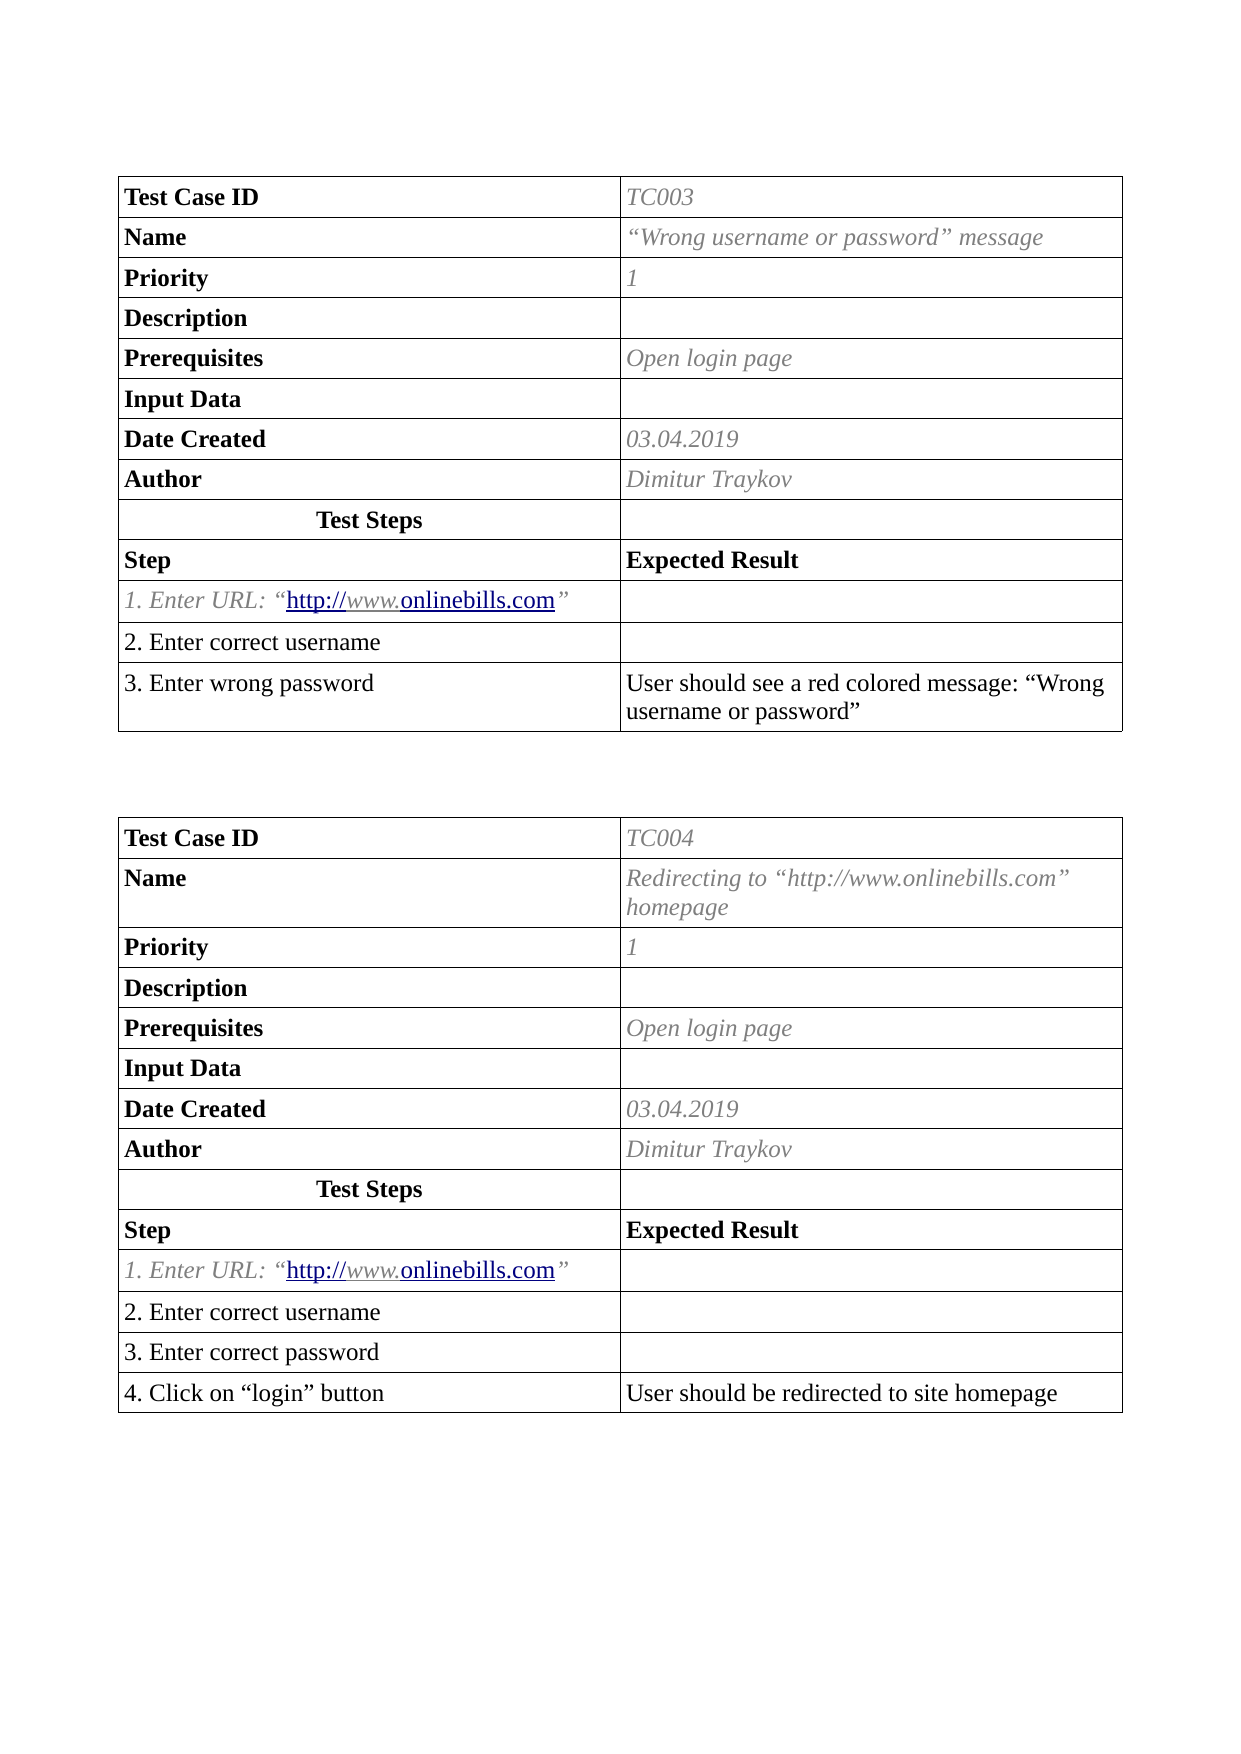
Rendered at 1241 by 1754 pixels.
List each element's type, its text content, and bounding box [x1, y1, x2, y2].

table_header Test Case ID [119, 818, 620, 858]
table_cell [621, 1292, 1122, 1332]
table_header TC003 [621, 177, 1122, 217]
table_cell Expected Result [621, 540, 1122, 579]
table_cell [621, 968, 1122, 1007]
table_cell Step [119, 1210, 620, 1249]
table_cell Test Steps [119, 1170, 620, 1209]
table_header Test Case ID [119, 177, 620, 217]
table_cell 2. Enter correct username [119, 623, 620, 662]
table_cell [621, 298, 1122, 338]
table_cell 03.04.2019 [621, 1089, 1122, 1128]
table_cell Step [119, 540, 620, 579]
table_cell Dimitur Traykov [621, 460, 1122, 499]
table_cell [621, 1333, 1122, 1372]
table_cell Redirecting to “http://www.onlinebills.com” homepage [621, 859, 1122, 927]
table_cell Description [119, 298, 620, 338]
table_cell Open login page [621, 339, 1122, 378]
table_cell User should be redirected to site homepage [621, 1373, 1122, 1412]
table_cell 4. Click on “login” button [119, 1373, 620, 1412]
table_cell Input Data [119, 379, 620, 418]
table_cell 3. Enter correct password [119, 1333, 620, 1372]
table_cell Name [119, 218, 620, 257]
table_cell Name [119, 859, 620, 927]
table_cell Expected Result [621, 1210, 1122, 1249]
table_cell 1 [621, 928, 1122, 967]
table_cell Priority [119, 928, 620, 967]
table_cell Author [119, 1129, 620, 1168]
table_cell 1 [621, 258, 1122, 297]
table_cell [621, 379, 1122, 418]
table_cell Prerequisites [119, 1008, 620, 1048]
table_cell 2. Enter correct username [119, 1292, 620, 1332]
table_cell Priority [119, 258, 620, 297]
table_cell Input Data [119, 1049, 620, 1088]
table_cell Description [119, 968, 620, 1007]
table_cell Open login page [621, 1008, 1122, 1048]
table_cell 03.04.2019 [621, 419, 1122, 458]
table_cell [621, 623, 1122, 662]
table_cell Date Created [119, 1089, 620, 1128]
table_cell Dimitur Traykov [621, 1129, 1122, 1168]
table_cell [621, 1170, 1122, 1209]
table_cell [621, 1250, 1122, 1291]
table_cell [621, 500, 1122, 539]
table_cell Test Steps [119, 500, 620, 539]
table_cell Prerequisites [119, 339, 620, 378]
table_cell 1. Enter URL: “http://www.onlinebills.com” [119, 581, 620, 622]
table_cell [621, 1049, 1122, 1088]
table_cell [621, 581, 1122, 622]
table_header TC004 [621, 818, 1122, 858]
table_cell 1. Enter URL: “http://www.onlinebills.com” [119, 1250, 620, 1291]
table_cell User should see a red colored message: “Wrong username or password” [621, 663, 1122, 731]
table_cell Date Created [119, 419, 620, 458]
table_cell “Wrong username or password” message [621, 218, 1122, 257]
table_cell Author [119, 460, 620, 499]
table_cell 3. Enter wrong password [119, 663, 620, 731]
